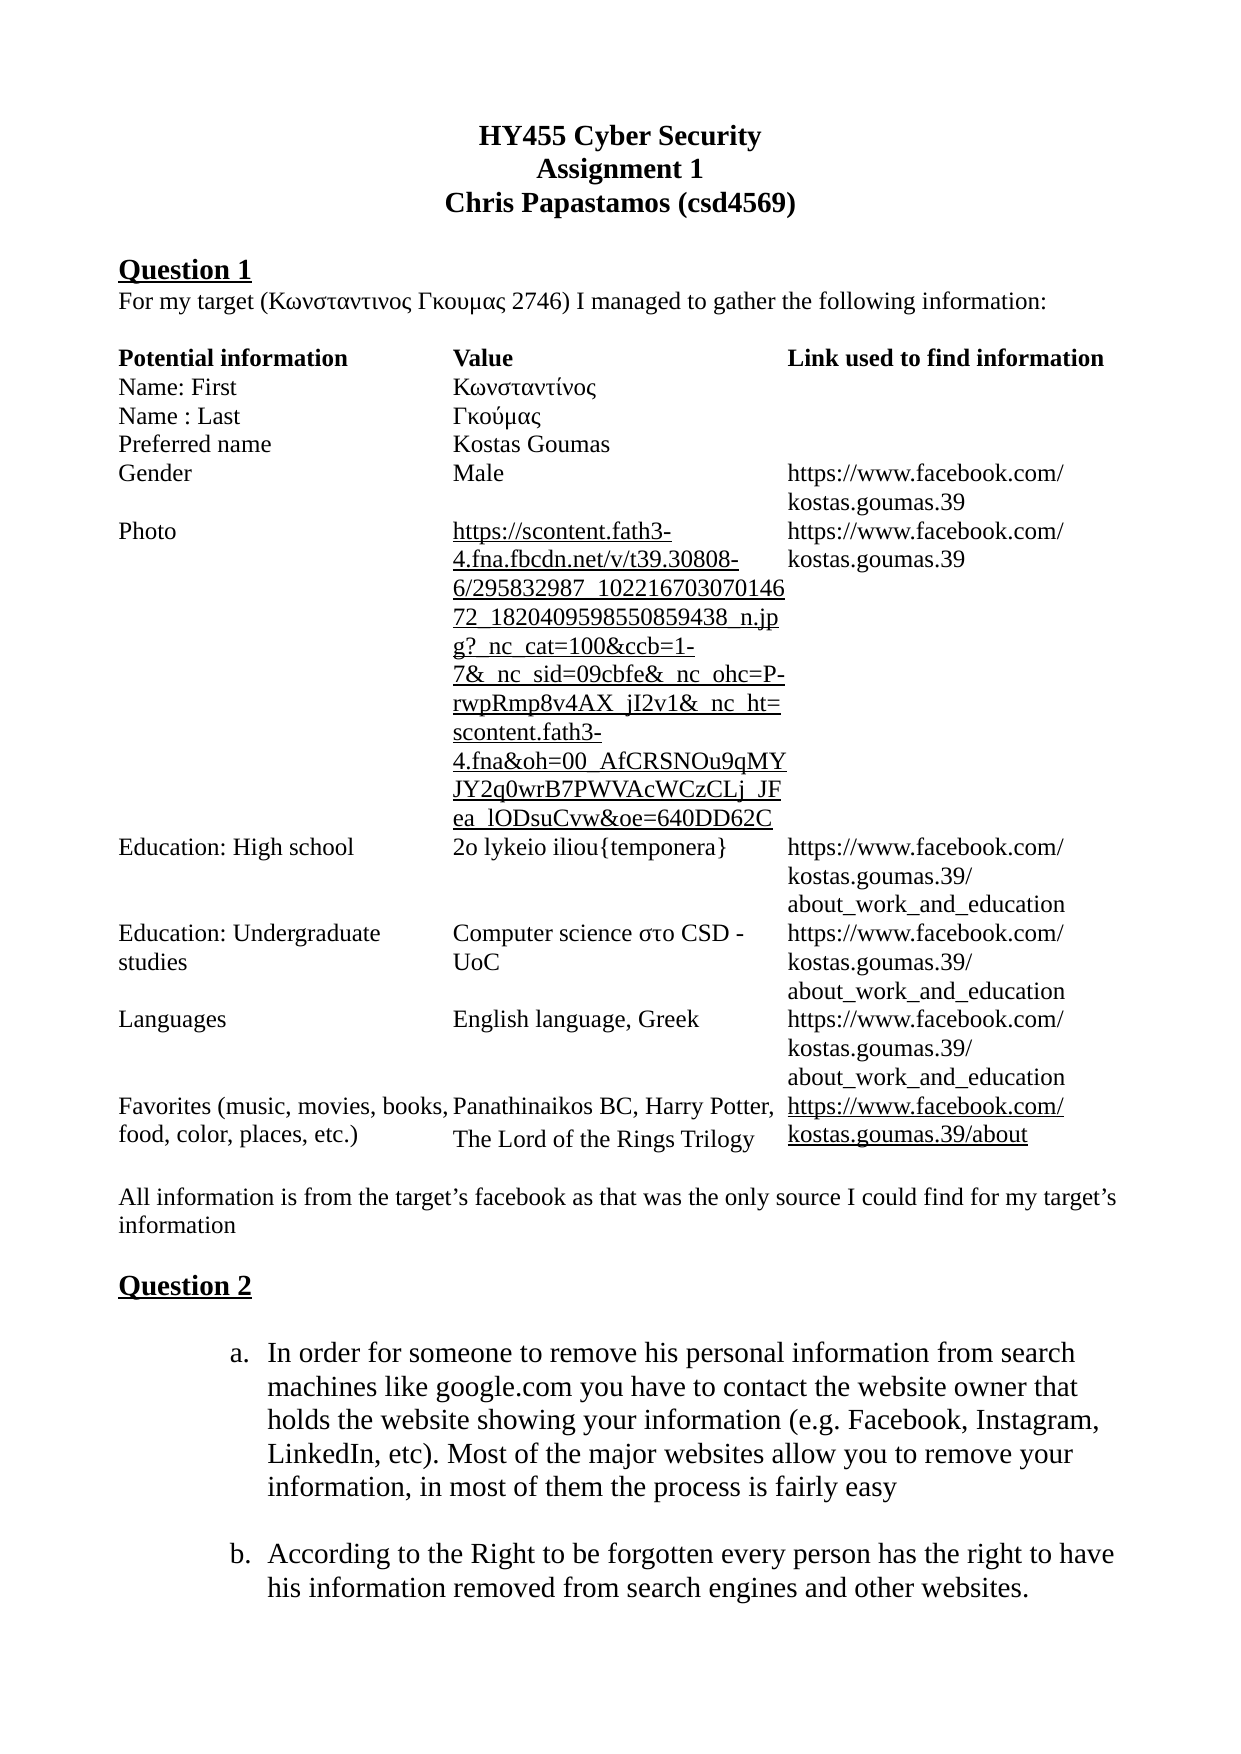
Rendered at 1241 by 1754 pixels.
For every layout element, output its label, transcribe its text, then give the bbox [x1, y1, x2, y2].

list In order for someone to remove his personal information from search machines like google.com you have to contact the website owner that holds the website showing your information (e.g. Facebook, Instagram, LinkedIn, etc). Most of the major websites allow you to remove your information, in most of them the process is fairly easy [229, 1335, 1122, 1503]
table_cell Panathinaikos BC﻿, Harry Potter, The Lord of the Rings Trilogy [453, 1091, 787, 1153]
table_cell https://www.facebook.com/kostas.goumas.39/about_work_and_education [788, 918, 1122, 1004]
text Chris Papastamos (csd4569) [118, 185, 1122, 219]
text Assignment 1 [118, 152, 1122, 185]
table_cell https://scontent.fath3-4.fna.fbcdn.net/v/t39.30808-6/295832987_10221670307014672_1820409598550859438_n.jpg?_nc_cat=100&ccb=1-7&_nc_sid=09cbfe&_nc_ohc=P-rwpRmp8v4AX_jI2v1&_nc_ht=scontent.fath3-4.fna&oh=00_AfCRSNOu9qMY [453, 516, 787, 771]
list According to the Right to be forgotten every person has the right to have his information removed from search engines and other websites. [229, 1536, 1122, 1603]
table_cell Education: High school [118, 832, 453, 918]
text HY455 Cyber Security [118, 118, 1122, 152]
table_cell https://www.facebook.com/kostas.goumas.39/about_work_and_education [788, 1005, 1122, 1091]
text Question 1 [118, 252, 1122, 286]
table_cell Favorites (music, movies, books, food, color, places, etc.) [118, 1091, 453, 1153]
table_cell [788, 430, 1122, 458]
table_cell Computer science στο CSD - UoC [453, 918, 787, 1004]
table_header Link used to find information [788, 343, 1122, 372]
table_cell https://www.facebook.com/kostas.goumas.39 [788, 458, 1122, 516]
table_header Value [453, 343, 787, 372]
table_cell Photo [118, 516, 453, 832]
table_cell Κωνσταντίνος [453, 372, 787, 401]
table_cell English language, Greek [453, 1005, 787, 1091]
text For my target (Κωνσταντινος Γκουμας 2746) I managed to gather the following information: [118, 286, 1122, 314]
table_cell [788, 372, 1122, 401]
table_cell Male [453, 458, 787, 516]
table_cell Education: Undergraduate studies [118, 918, 453, 1004]
table_cell Γκούμας [453, 401, 787, 429]
table_cell https://www.facebook.com/kostas.goumas.39/about [788, 1091, 1122, 1153]
text Question 2 [118, 1268, 1122, 1302]
table_cell Name: First [118, 372, 453, 401]
table_cell https://www.facebook.com/kostas.goumas.39 [788, 516, 1122, 832]
table_cell [788, 401, 1122, 429]
table_cell Preferred name [118, 430, 453, 458]
table_cell 2o lykeio iliou{temponera} [453, 832, 787, 918]
table_cell JY2q0wrB7PWVAcWCzCLj_JFea_lODsuCvw&oe=640DD62C [453, 772, 787, 832]
table_cell Name : Last [118, 401, 453, 429]
table_cell Kostas Goumas [453, 430, 787, 458]
table_header Potential information [118, 343, 453, 372]
table_cell Gender [118, 458, 453, 516]
table_cell https://www.facebook.com/kostas.goumas.39/about_work_and_education [788, 832, 1122, 918]
table_cell Languages [118, 1005, 453, 1091]
text All information is from the target’s facebook as that was the only source I could find for my target’s information [118, 1182, 1122, 1239]
